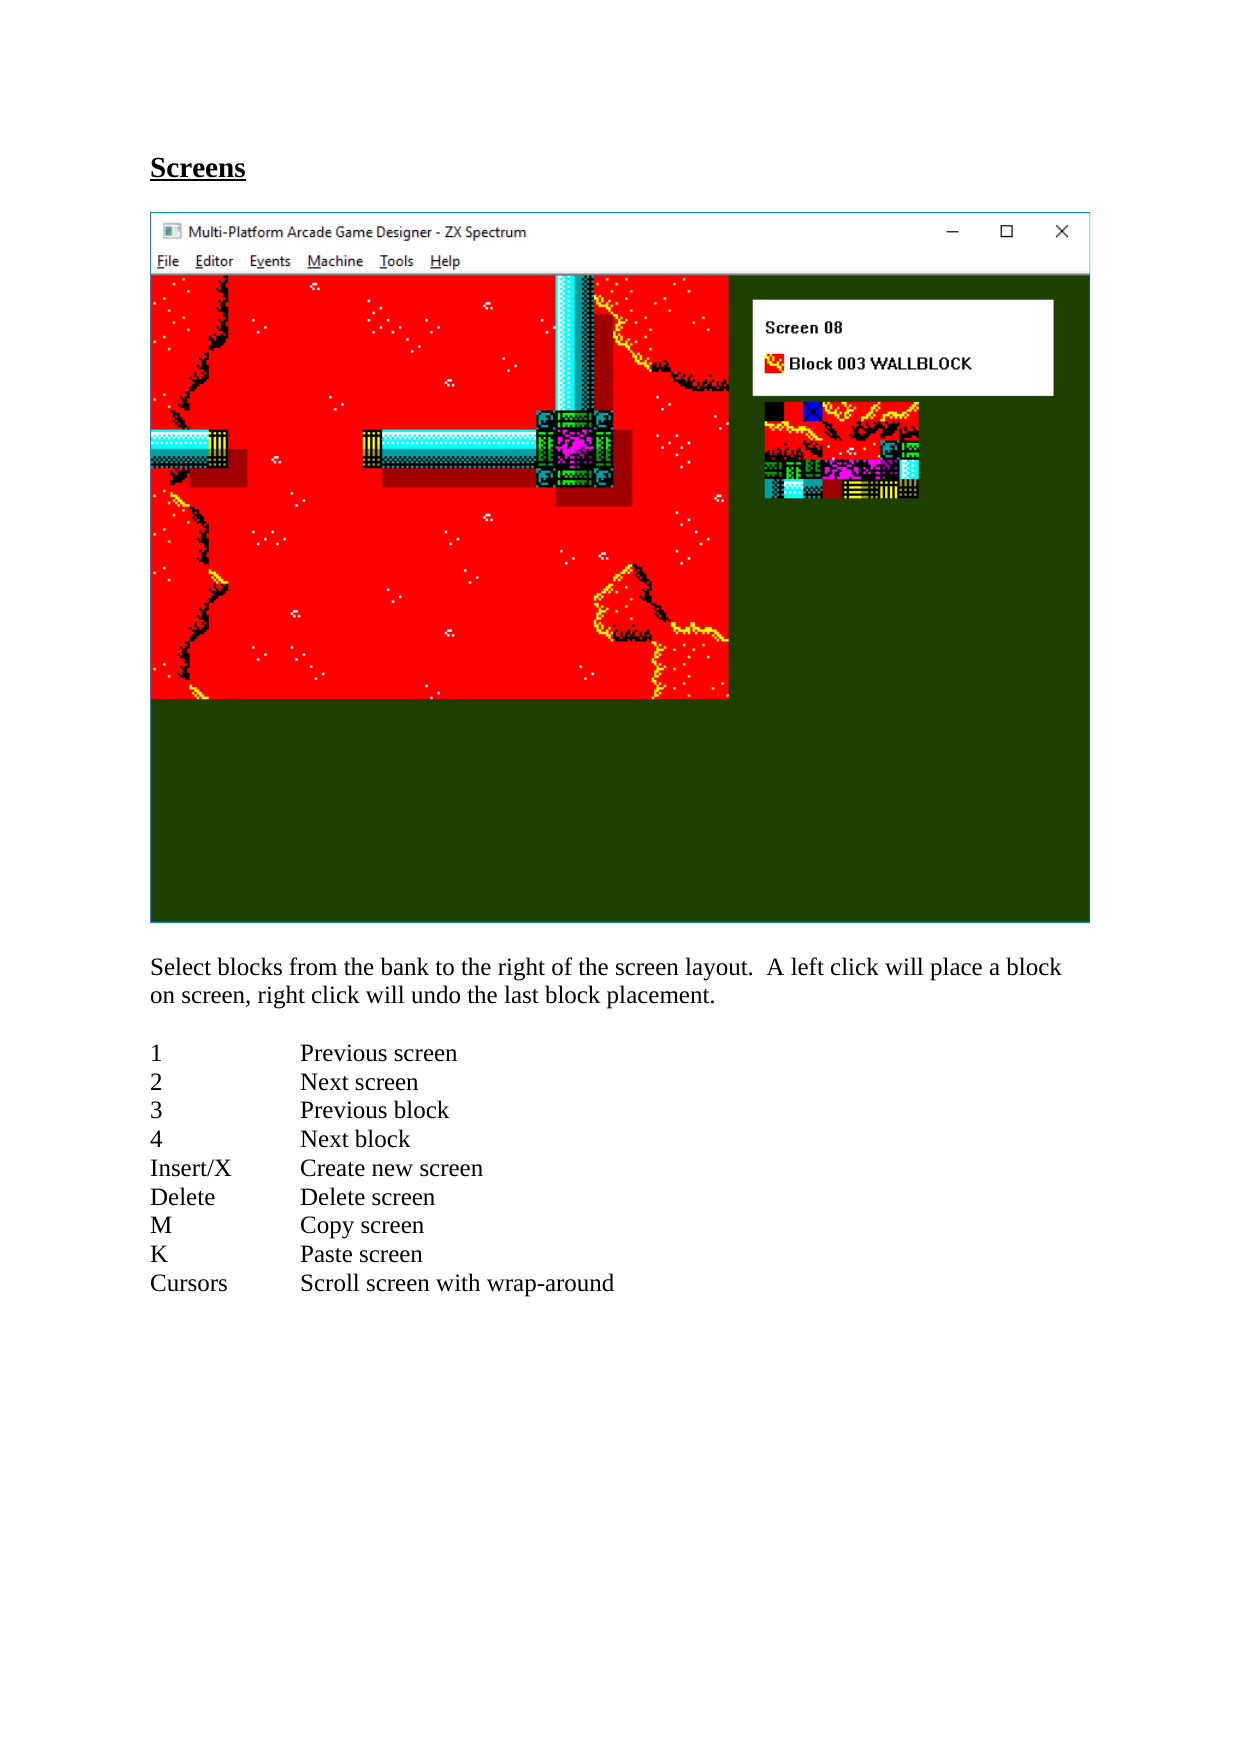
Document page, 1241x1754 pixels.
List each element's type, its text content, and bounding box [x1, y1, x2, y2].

text 1 Previous screen [150, 1038, 1090, 1067]
text M Copy screen [150, 1210, 1090, 1239]
text Screens [150, 150, 1090, 183]
text Delete Delete screen [150, 1182, 1090, 1210]
picture [150, 212, 1091, 923]
text Cursors Scroll screen with wrap-around [150, 1268, 1090, 1297]
text K Paste screen [150, 1239, 1090, 1268]
text Insert/X Create new screen [150, 1153, 1090, 1182]
text 2 Next screen [150, 1067, 1090, 1095]
text Select blocks from the bank to the right of the screen layout. A left click will place a block on screen, right click will undo the last block placement. [150, 952, 1090, 1009]
text 4 Next block [150, 1124, 1090, 1153]
text 3 Previous block [150, 1095, 1090, 1124]
